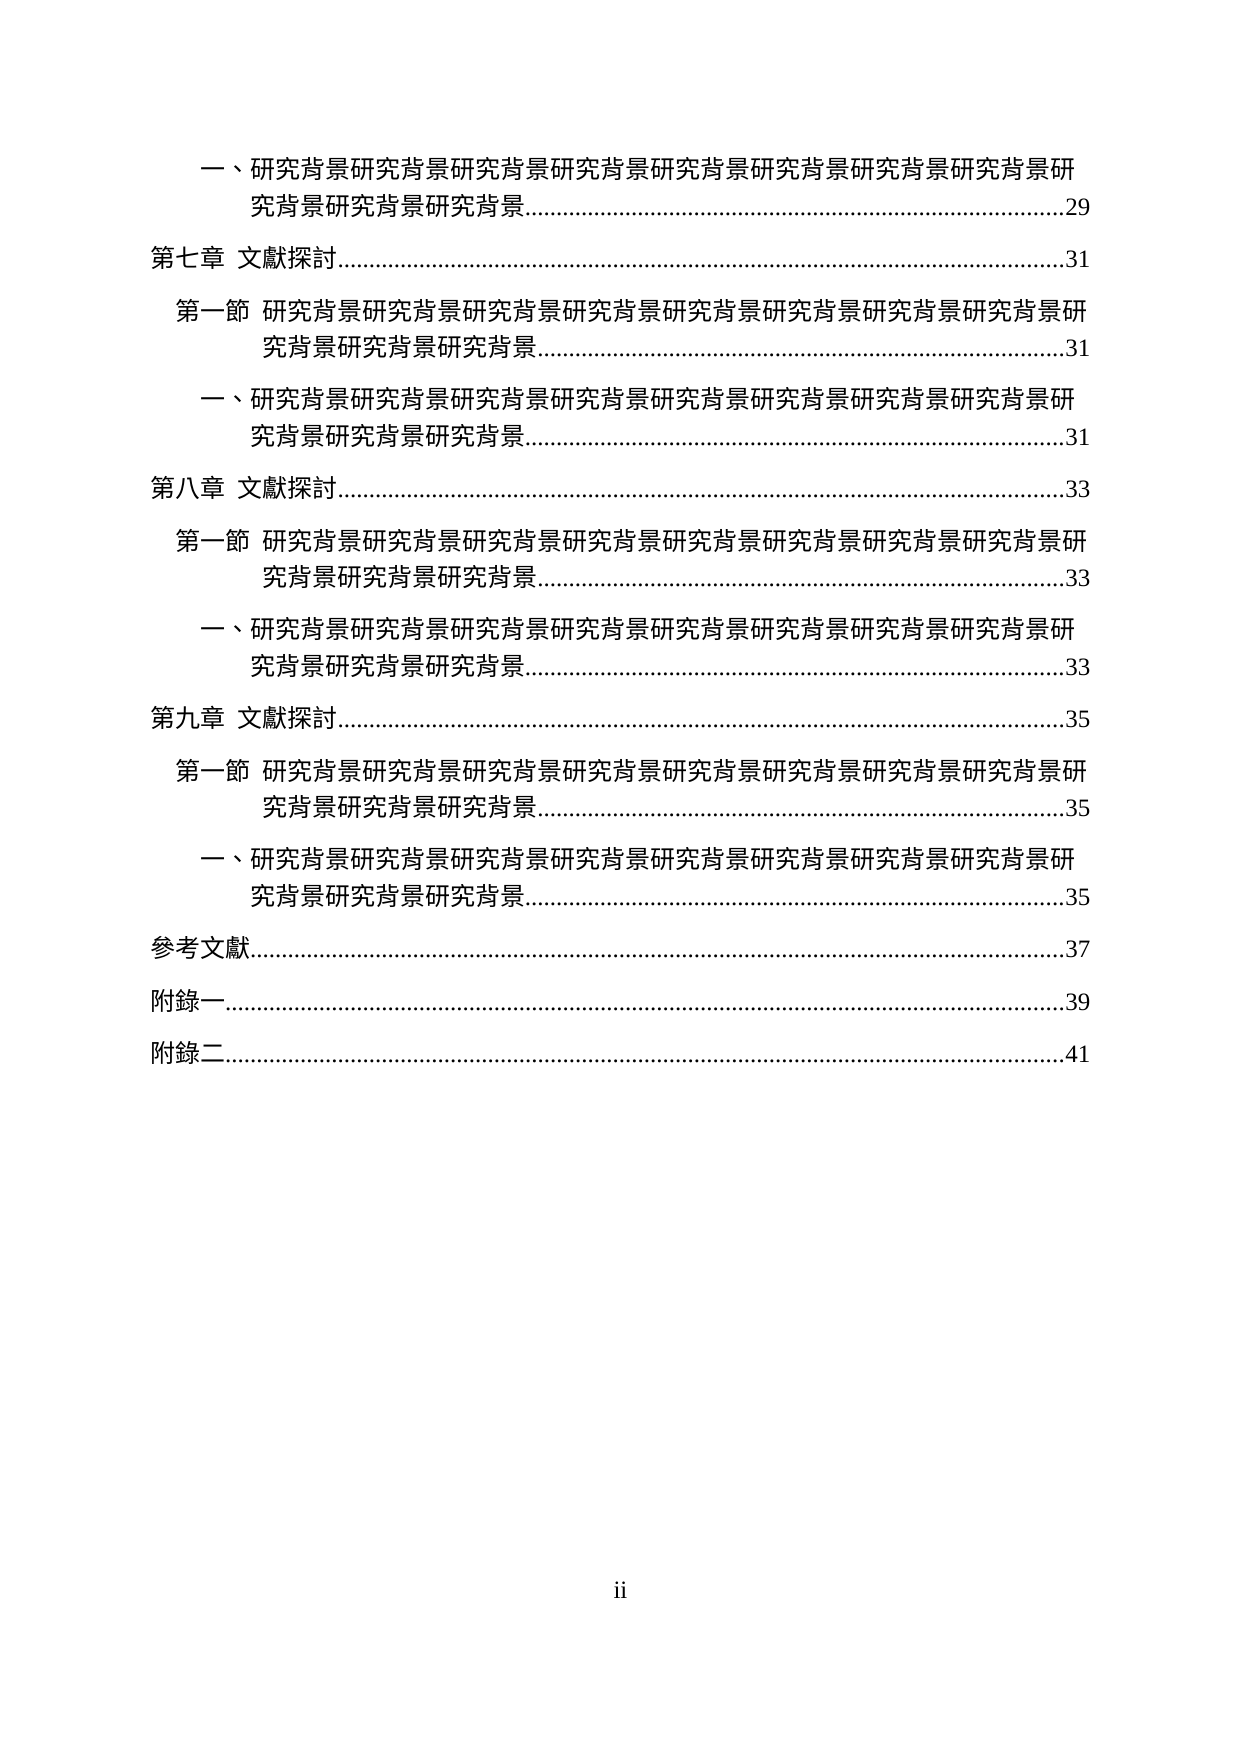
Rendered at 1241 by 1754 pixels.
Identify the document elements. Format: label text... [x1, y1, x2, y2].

text 第一節 研究背景研究背景研究背景研究背景研究背景研究背景研究背景研究背景研究背景研究背景研究背景 35 [175, 751, 1090, 824]
text 第八章 文獻探討 33 [150, 469, 1090, 505]
text 一、研究背景研究背景研究背景研究背景研究背景研究背景研究背景研究背景研究背景研究背景研究背景 31 [200, 380, 1090, 452]
text 附錄一 39 [150, 981, 1090, 1017]
text 一、研究背景研究背景研究背景研究背景研究背景研究背景研究背景研究背景研究背景研究背景研究背景 29 [200, 150, 1090, 222]
text 第九章 文獻探討 35 [150, 699, 1090, 735]
text 第七章 文獻探討 31 [150, 239, 1090, 275]
text 一、研究背景研究背景研究背景研究背景研究背景研究背景研究背景研究背景研究背景研究背景研究背景 35 [200, 840, 1090, 912]
text 一、研究背景研究背景研究背景研究背景研究背景研究背景研究背景研究背景研究背景研究背景研究背景 33 [200, 610, 1090, 682]
text 第一節 研究背景研究背景研究背景研究背景研究背景研究背景研究背景研究背景研究背景研究背景研究背景 33 [175, 521, 1090, 594]
text 第一節 研究背景研究背景研究背景研究背景研究背景研究背景研究背景研究背景研究背景研究背景研究背景 31 [175, 291, 1090, 364]
text 參考文獻 37 [150, 929, 1090, 965]
text 附錄二 41 [150, 1034, 1090, 1070]
